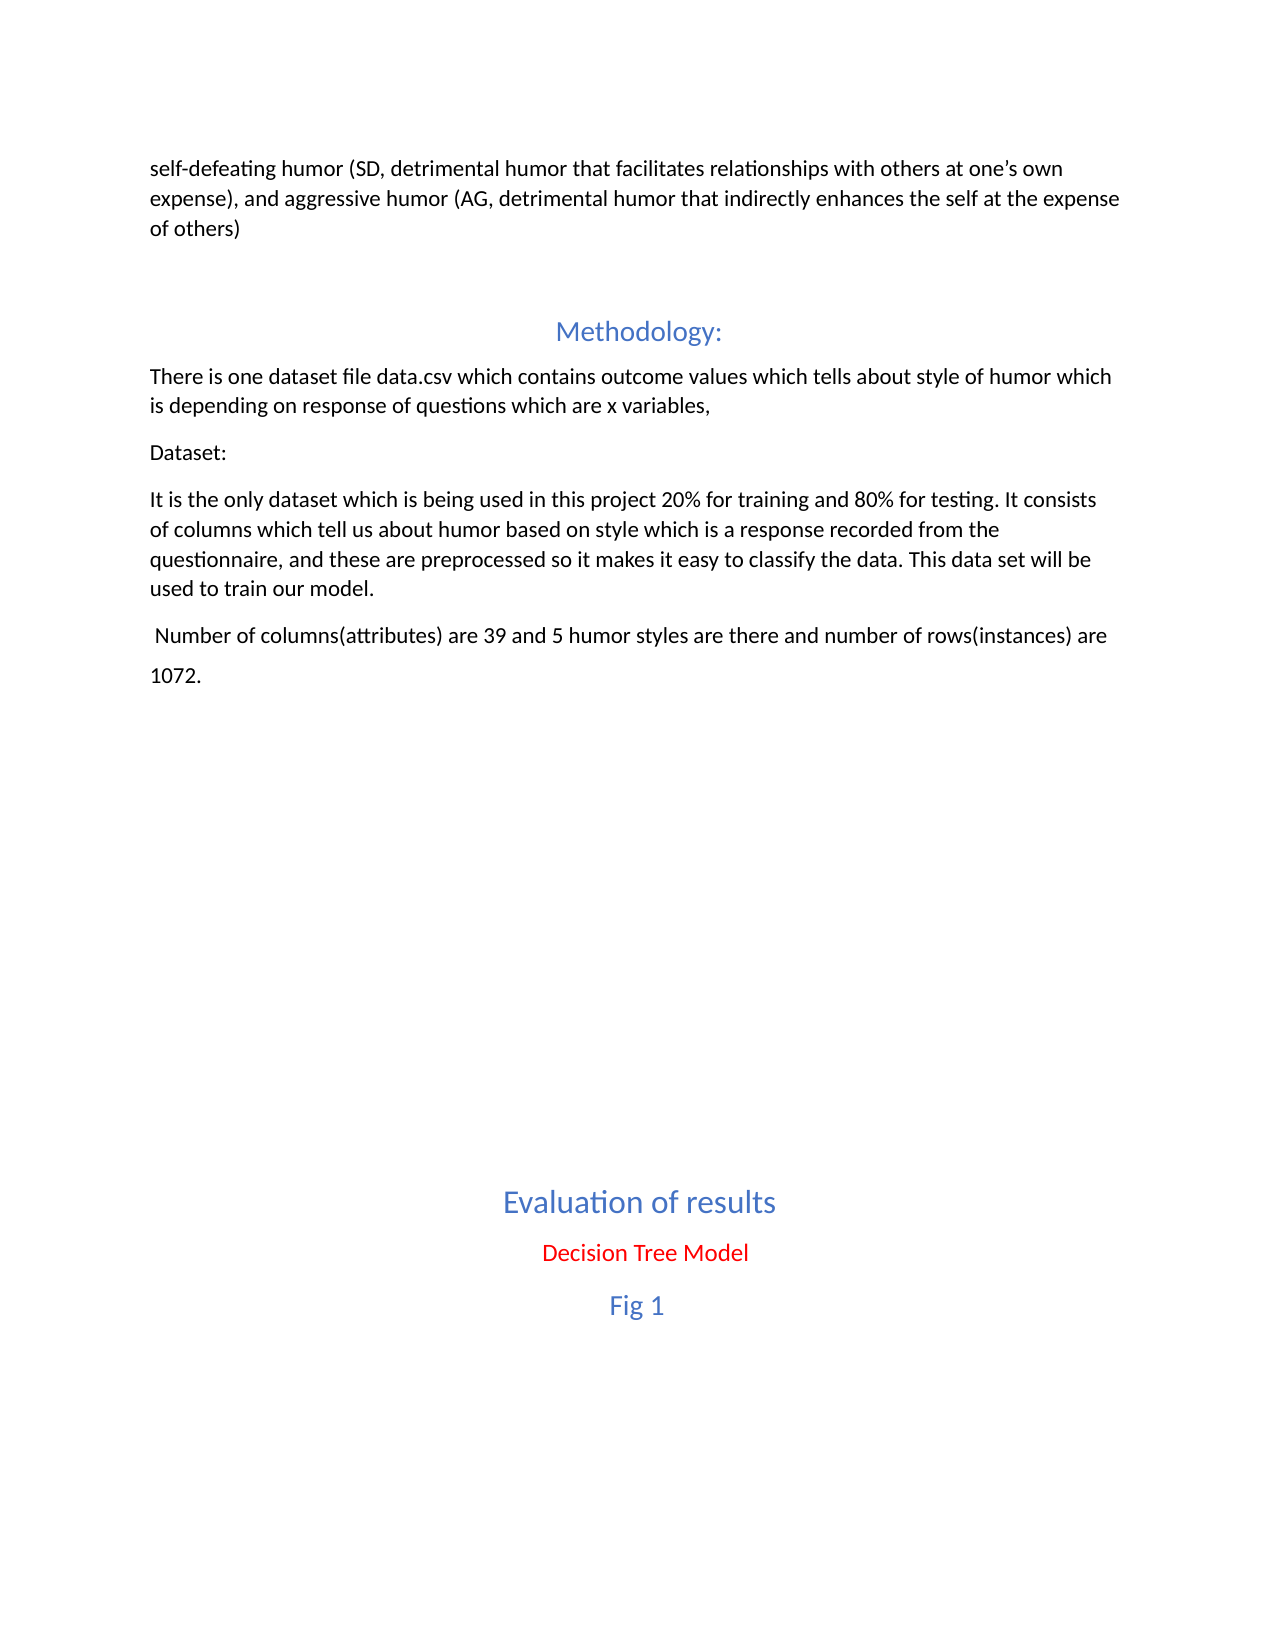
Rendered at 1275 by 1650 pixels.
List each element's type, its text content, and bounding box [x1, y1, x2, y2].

text Decision Tree Model [449, 1233, 1123, 1268]
text Number of columns(attributes) are 39 and 5 humor styles are there and number of rows(instances) are 1072. [149, 621, 1123, 692]
text It is the only dataset which is being used in this project 20% for training and 80% for testing. It consists [149, 485, 1123, 513]
text Fig 1 [609, 1287, 1123, 1322]
text self-defeating humor (SD, detrimental humor that facilitates relationships with others at one’s own expense), and aggressive humor (AG, detrimental humor that indirectly enhances the self at the expense of others) [149, 154, 1123, 242]
text of columns which tell us about humor based on style which is a response recorded from the questionnaire, and these are preprocessed so it makes it easy to classify the data. This data set will be used to train our model. [149, 515, 1123, 602]
text Evaluation of results [450, 1177, 1123, 1223]
text Methodology: [153, 313, 1098, 349]
text There is one dataset file data.csv which contains outcome values which tells about style of humor which is depending on response of questions which are x variables, [149, 362, 1123, 419]
text Dataset: [149, 438, 1123, 466]
